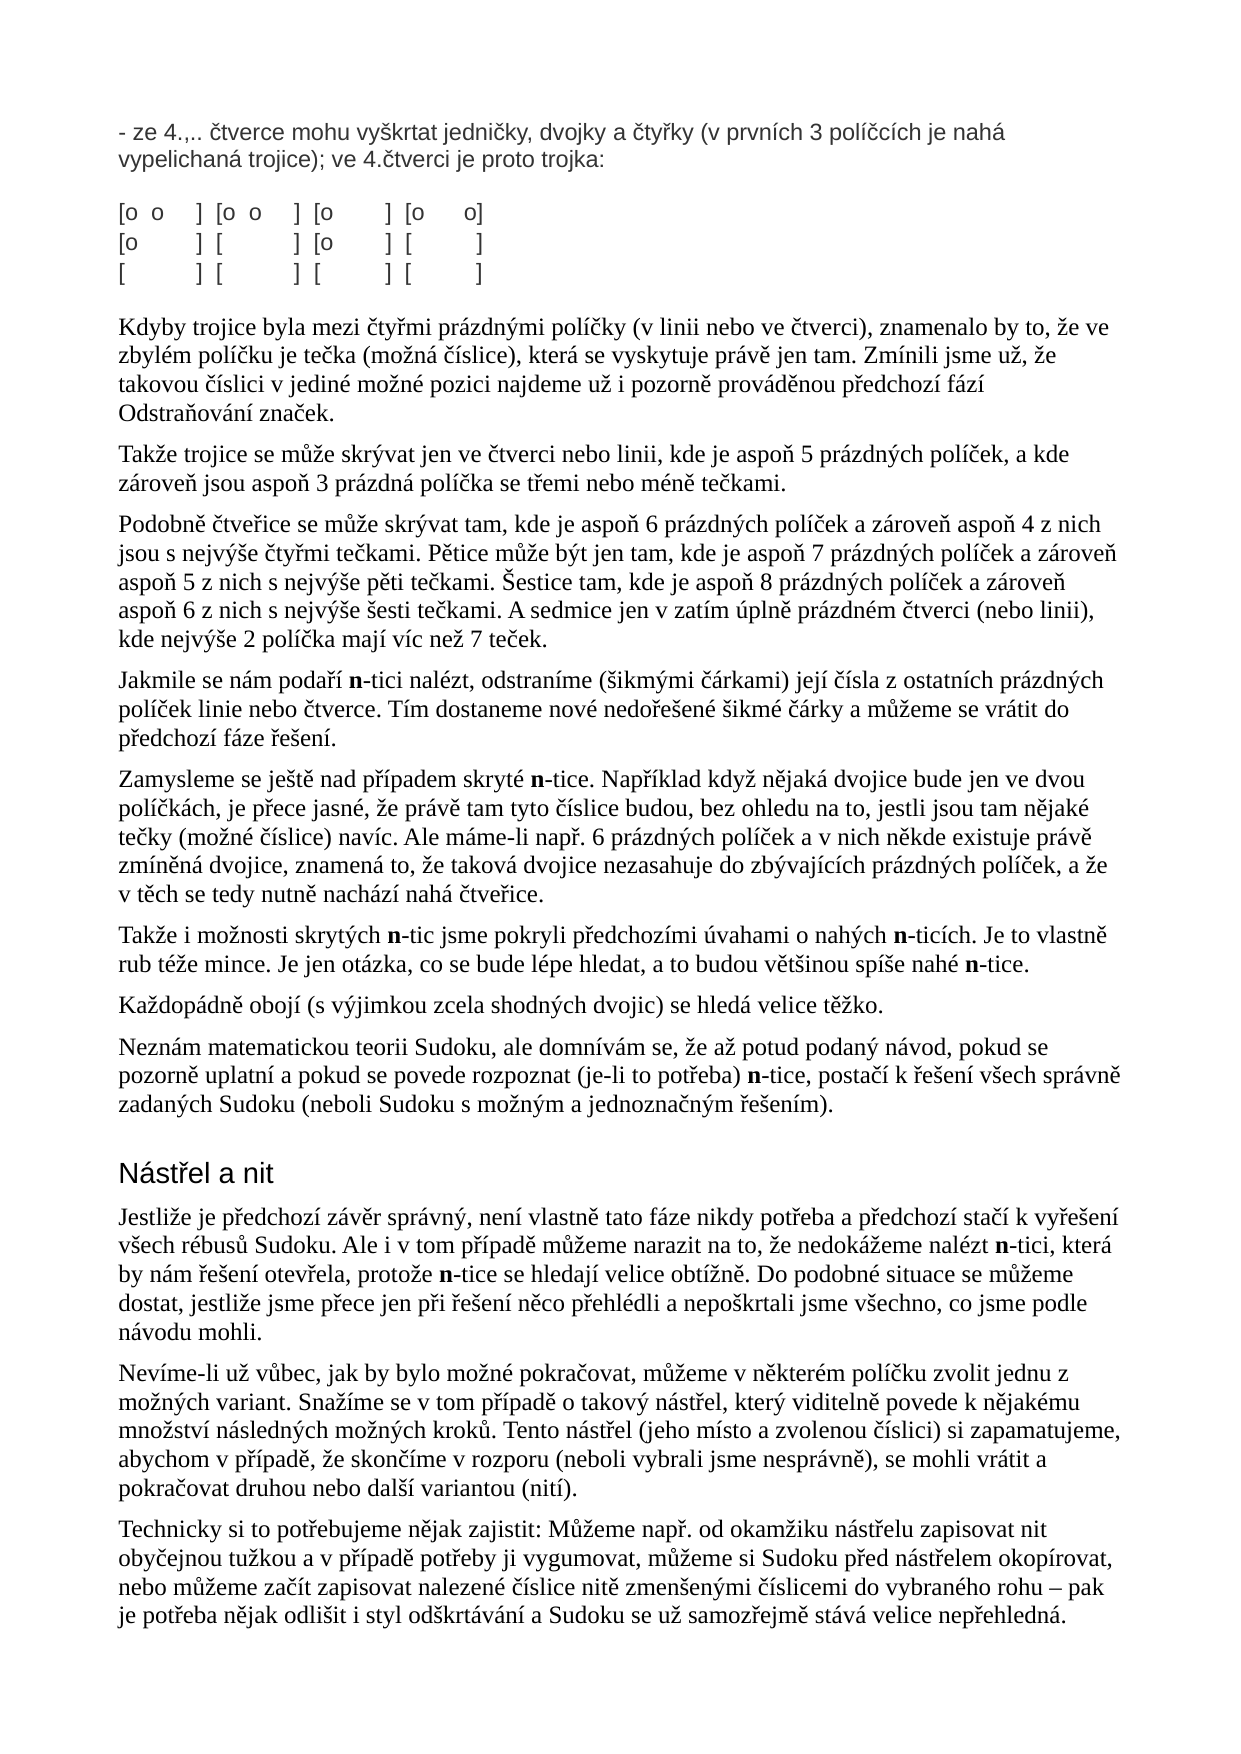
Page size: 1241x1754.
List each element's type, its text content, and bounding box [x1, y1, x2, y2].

text Kdyby trojice byla mezi čtyřmi prázdnými políčky (v linii nebo ve čtverci), znamenalo by to, že ve zbylém políčku je tečka (možná číslice), která se vyskytuje právě jen tam. Zmínili jsme už, že takovou číslici v jediné možné pozici najdeme už i pozorně prováděnou předchozí fází Odstraňování značek. [118, 312, 1122, 427]
text Technicky si to potřebujeme nějak zajistit: Můžeme např. od okamžiku nástřelu zapisovat nit obyčejnou tužkou a v případě potřeby ji vygumovat, můžeme si Sudoku před nástřelem okopírovat, nebo můžeme začít zapisovat nalezené číslice nitě zmenšenými číslicemi do vybraného rohu – pak je potřeba nějak odlišit i styl odškrtávání a Sudoku se už samozřejmě stává velice nepřehledná. [118, 1514, 1122, 1629]
subtitle Nástřel a nit [118, 1156, 1122, 1189]
text Takže i možnosti skrytých n-tic jsme pokryli předchozími úvahami o nahých n-ticích. Je to vlastně rub téže mince. Je jen otázka, co se bude lépe hledat, a to budou většinou spíše nahé n-tice. [118, 921, 1122, 978]
text Jakmile se nám podaří n-tici nalézt, odstraníme (šikmými čárkami) její čísla z ostatních prázdných políček linie nebo čtverce. Tím dostaneme nové nedořešené šikmé čárky a můžeme se vrátit do předchozí fáze řešení. [118, 666, 1122, 752]
text - ze 4.,.. čtverce mohu vyškrtat jedničky, dvojky a čtyřky (v prvních 3 políčcích je nahá vypelichaná trojice); ve 4.čtverci je proto trojka: [118, 118, 1122, 172]
text Nevíme-li už vůbec, jak by bylo možné pokračovat, můžeme v některém políčku zvolit jednu z možných variant. Snažíme se v tom případě o takový nástřel, který viditelně povede k nějakému množství následných možných kroků. Tento nástřel (jeho místo a zvolenou číslici) si zapamatujeme, abychom v případě, že skončíme v rozporu (neboli vybrali jsme nesprávně), se mohli vrátit a pokračovat druhou nebo další variantou (nití). [118, 1358, 1122, 1502]
text [o ] [ ] [o ] [ ] [118, 226, 1122, 255]
text Jestliže je předchozí závěr správný, není vlastně tato fáze nikdy potřeba a předchozí stačí k vyřešení všech rébusů Sudoku. Ale i v tom případě můžeme narazit na to, že nedokážeme nalézt n-tici, která by nám řešení otevřela, protože n-tice se hledají velice obtížně. Do podobné situace se můžeme dostat, jestliže jsme přece jen při řešení něco přehlédli a nepoškrtali jsme všechno, co jsme podle návodu mohli. [118, 1202, 1122, 1345]
text Neznám matematickou teorii Sudoku, ale domnívám se, že až potud podaný návod, pokud se pozorně uplatní a pokud se povede rozpoznat (je-li to potřeba) n-tice, postačí k řešení všech správně zadaných Sudoku (neboli Sudoku s možným a jednoznačným řešením). [118, 1032, 1122, 1118]
text Každopádně obojí (s výjimkou zcela shodných dvojic) se hledá velice těžko. [118, 991, 1122, 1019]
text [ ] [ ] [ ] [ ] [118, 255, 1122, 285]
text Takže trojice se může skrývat jen ve čtverci nebo linii, kde je aspoň 5 prázdných políček, a kde zároveň jsou aspoň 3 prázdná políčka se třemi nebo méně tečkami. [118, 439, 1122, 497]
text Podobně čtveřice se může skrývat tam, kde je aspoň 6 prázdných políček a zároveň aspoň 4 z nich jsou s nejvýše čtyřmi tečkami. Pětice může být jen tam, kde je aspoň 7 prázdných políček a zároveň aspoň 5 z nich s nejvýše pěti tečkami. Šestice tam, kde je aspoň 8 prázdných políček a zároveň aspoň 6 z nich s nejvýše šesti tečkami. A sedmice jen v zatím úplně prázdném čtverci (nebo linii), kde nejvýše 2 políčka mají víc než 7 teček. [118, 509, 1122, 653]
text Zamysleme se ještě nad případem skryté n-tice. Například když nějaká dvojice bude jen ve dvou políčkách, je přece jasné, že právě tam tyto číslice budou, bez ohledu na to, jestli jsou tam nějaké tečky (možné číslice) navíc. Ale máme-li např. 6 prázdných políček a v nich někde existuje právě zmíněná dvojice, znamená to, že taková dvojice nezasahuje do zbývajících prázdných políček, a že v těch se tedy nutně nachází nahá čtveřice. [118, 764, 1122, 908]
text [o o ] [o o ] [o ] [o o] [118, 199, 1122, 226]
